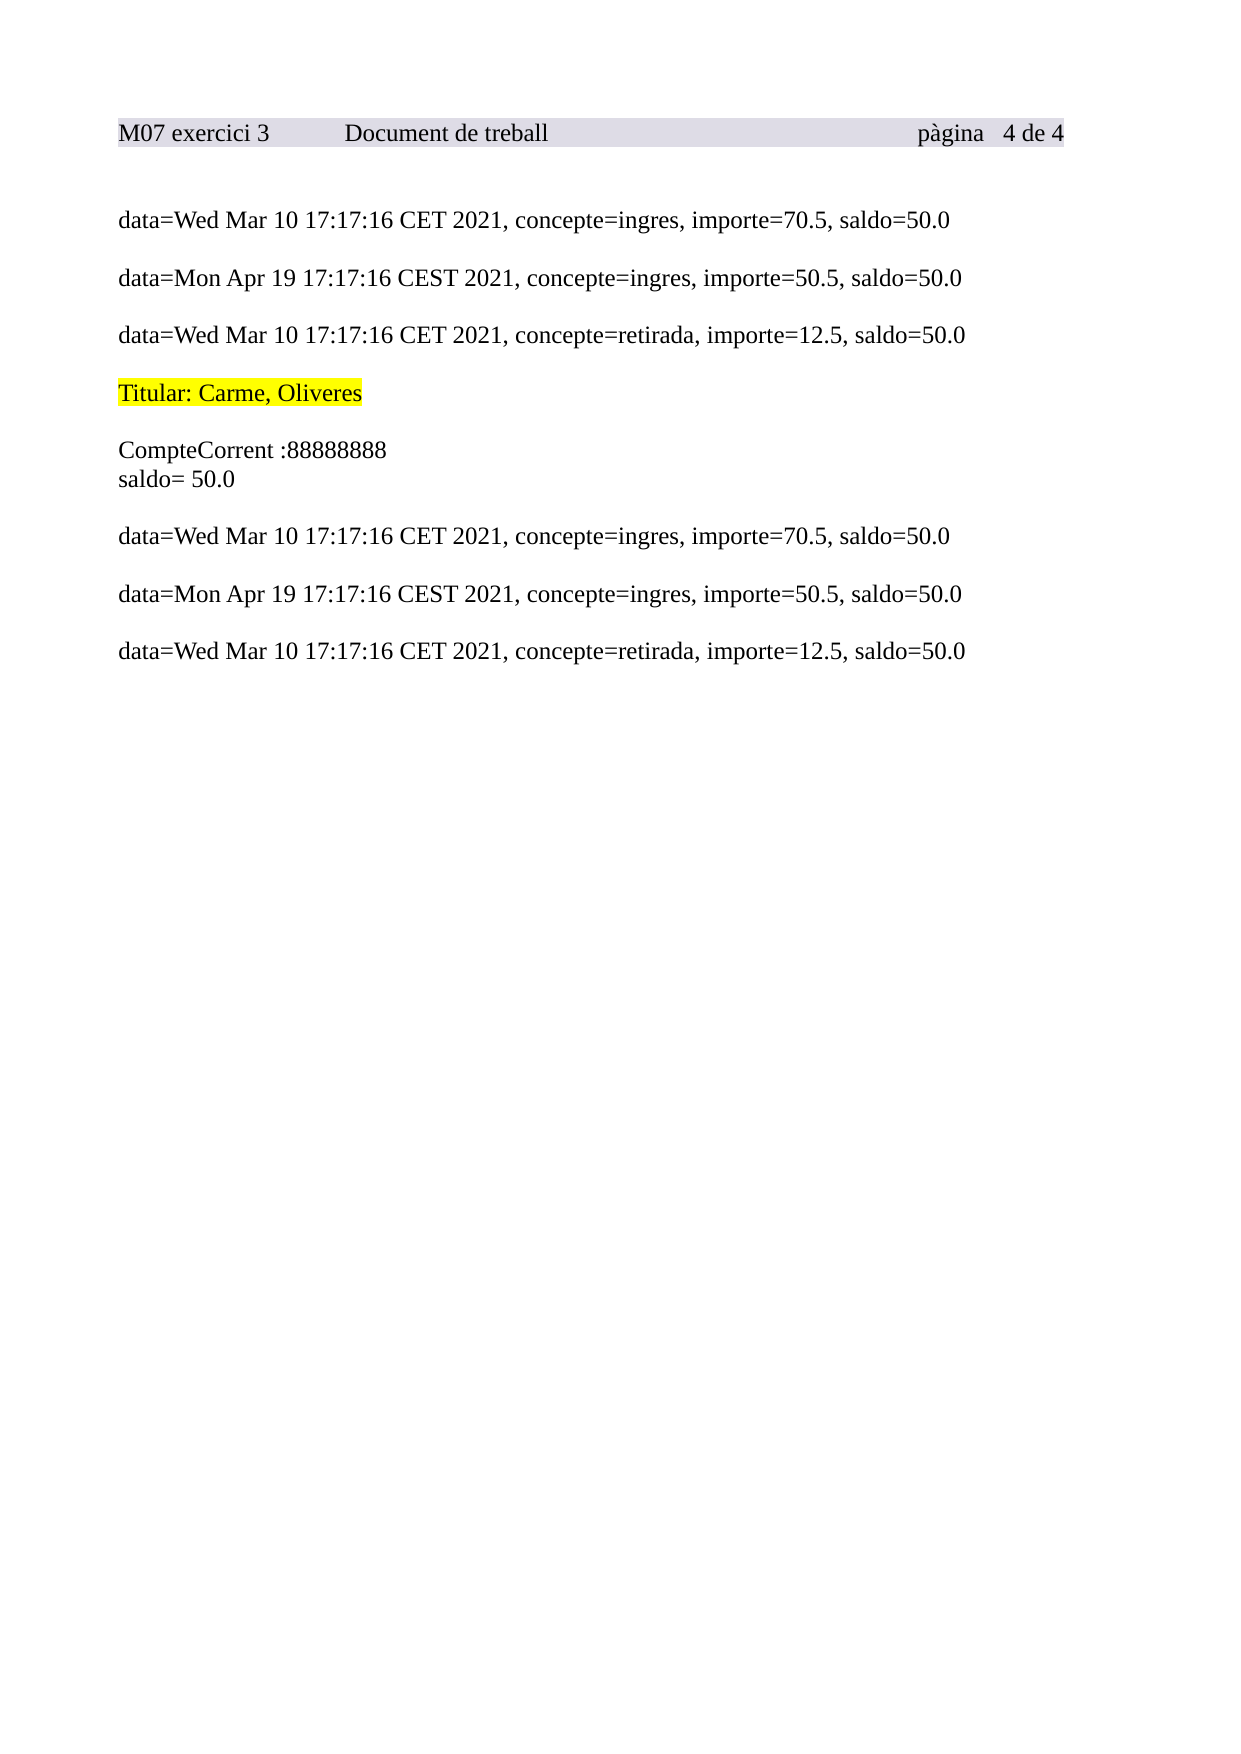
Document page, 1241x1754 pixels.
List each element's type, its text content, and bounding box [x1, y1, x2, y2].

text data=Mon Apr 19 17:17:16 CEST 2021, concepte=ingres, importe=50.5, saldo=50.0 [118, 263, 1122, 291]
text CompteCorrent :88888888 [118, 435, 1122, 464]
text Titular: Carme, Oliveres [118, 378, 1122, 406]
text data=Wed Mar 10 17:17:16 CET 2021, concepte=retirada, importe=12.5, saldo=50.0 [118, 636, 1122, 665]
text data=Wed Mar 10 17:17:16 CET 2021, concepte=ingres, importe=70.5, saldo=50.0 [118, 521, 1122, 550]
text saldo= 50.0 [118, 464, 1122, 493]
text data=Mon Apr 19 17:17:16 CEST 2021, concepte=ingres, importe=50.5, saldo=50.0 [118, 579, 1122, 608]
text data=Wed Mar 10 17:17:16 CET 2021, concepte=retirada, importe=12.5, saldo=50.0 [118, 320, 1122, 349]
text data=Wed Mar 10 17:17:16 CET 2021, concepte=ingres, importe=70.5, saldo=50.0 [118, 205, 1122, 234]
